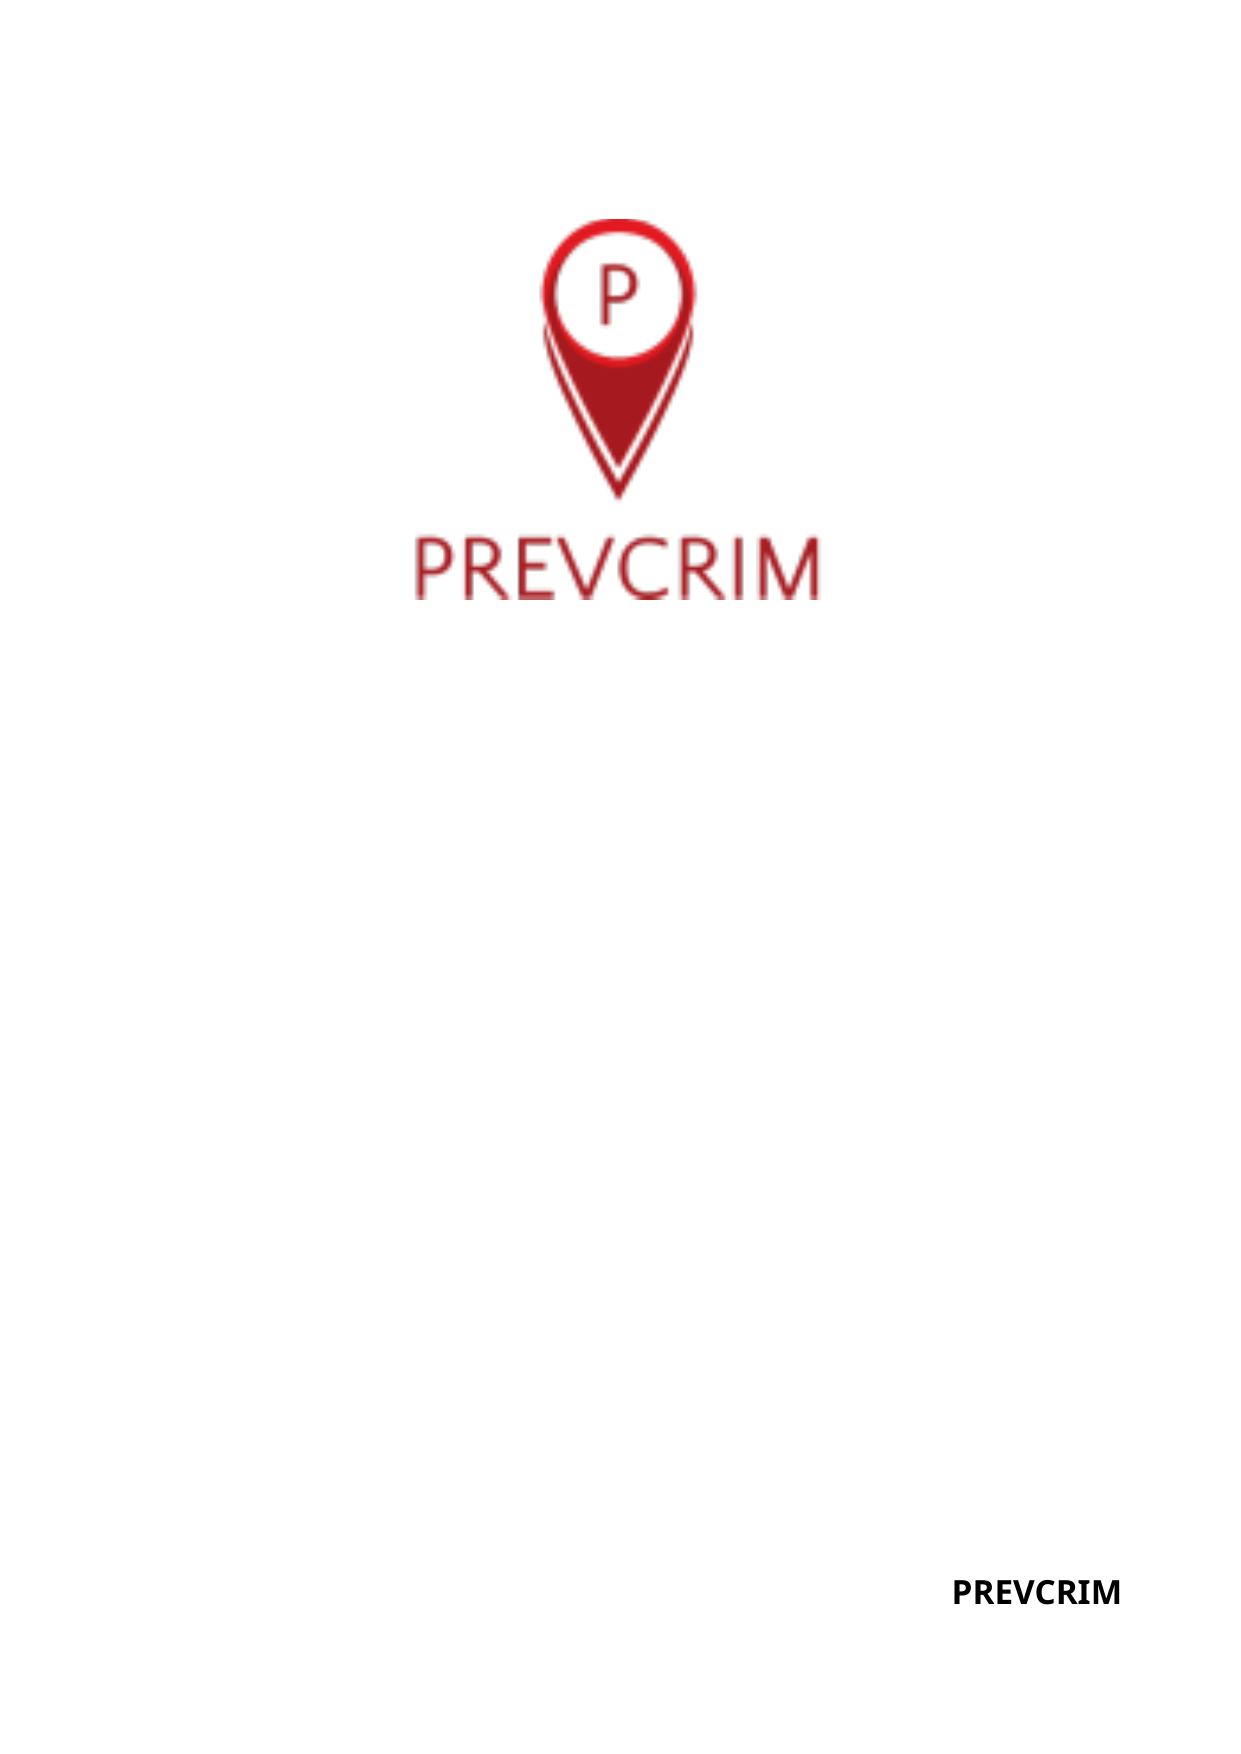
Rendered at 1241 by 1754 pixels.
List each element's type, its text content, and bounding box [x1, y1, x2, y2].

text PREVCRIM [118, 1568, 1122, 1614]
